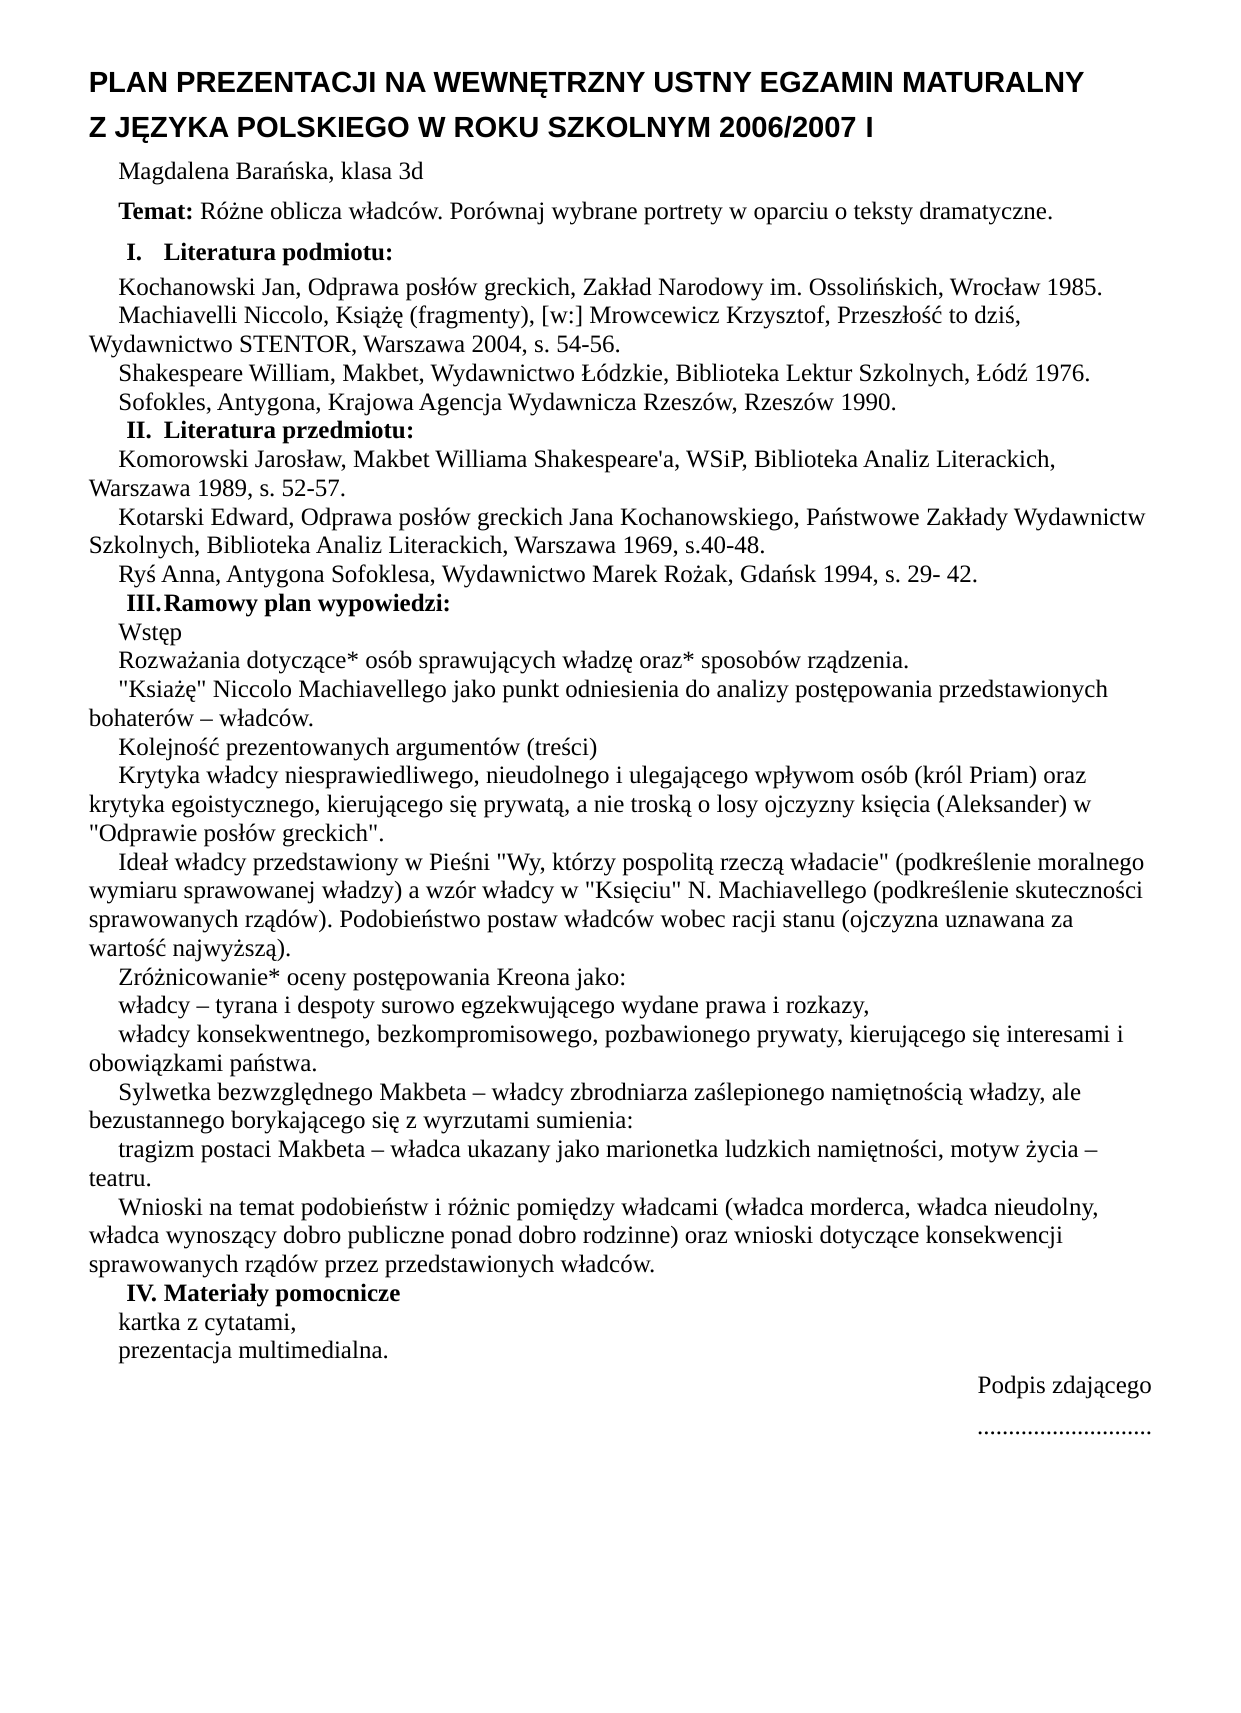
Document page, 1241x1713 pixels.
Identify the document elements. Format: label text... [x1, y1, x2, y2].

text Temat: Różne oblicza władców. Porównaj wybrane portrety w oparciu o teksty dramatyczne. [88, 196, 1152, 225]
text tragizm postaci Makbeta – władca ukazany jako marionetka ludzkich namiętności, motyw życia – teatru. [88, 1134, 1152, 1192]
text Wnioski na temat podobieństw i różnic pomiędzy władcami (władca morderca, władca nieudolny, władca wynoszący dobro publiczne ponad dobro rodzinne) oraz wnioski dotyczące konsekwencji sprawowanych rządów przez przedstawionych władców. [88, 1192, 1152, 1278]
text Sylwetka bezwzględnego Makbeta – władcy zbrodniarza zaślepionego namiętnością władzy, ale bezustannego borykającego się z wyrzutami sumienia: [88, 1077, 1152, 1134]
text władcy – tyrana i despoty surowo egzekwującego wydane prawa i rozkazy, [88, 991, 1152, 1019]
subtitle Z JĘZYKA POLSKIEGO W ROKU SZKOLNYM 2006/2007 I [88, 110, 1152, 144]
text Komorowski Jarosław, Makbet Williama Shakespeare'a, WSiP, Biblioteka Analiz Literackich, Warszawa 1989, s. 52-57. [88, 444, 1152, 502]
text Wstęp [88, 617, 1152, 646]
text Ryś Anna, Antygona Sofoklesa, Wydawnictwo Marek Rożak, Gdańsk 1994, s. 29- 42. [88, 559, 1152, 588]
subtitle PLAN PREZENTACJI NA WEWNĘTRZNY USTNY EGZAMIN MATURALNY [88, 65, 1152, 98]
text Krytyka władcy niesprawiedliwego, nieudolnego i ulegającego wpływom osób (król Priam) oraz krytyka egoistycznego, kierującego się prywatą, a nie troską o losy ojczyzny księcia (Aleksander) w "Odprawie posłów greckich". [88, 761, 1152, 847]
list Materiały pomocnicze [126, 1278, 1152, 1307]
text "Ksiażę" Niccolo Machiavellego jako punkt odniesienia do analizy postępowania przedstawionych bohaterów – władców. [88, 674, 1152, 732]
list Literatura przedmiotu: [126, 416, 1152, 444]
text Kochanowski Jan, Odprawa posłów greckich, Zakład Narodowy im. Ossolińskich, Wrocław 1985. [88, 272, 1152, 301]
text Machiavelli Niccolo, Książę (fragmenty), [w:] Mrowcewicz Krzysztof, Przeszłość to dziś, Wydawnictwo STENTOR, Warszawa 2004, s. 54-56. [88, 301, 1152, 358]
text władcy konsekwentnego, bezkompromisowego, pozbawionego prywaty, kierującego się interesami i obowiązkami państwa. [88, 1019, 1152, 1077]
text Kolejność prezentowanych argumentów (treści) [88, 732, 1152, 761]
text Shakespeare William, Makbet, Wydawnictwo Łódzkie, Biblioteka Lektur Szkolnych, Łódź 1976. [88, 358, 1152, 387]
list Literatura podmiotu: [126, 237, 1152, 266]
text Rozważania dotyczące* osób sprawujących władzę oraz* sposobów rządzenia. [88, 646, 1152, 674]
list Ramowy plan wypowiedzi: [126, 588, 1152, 617]
text prezentacja multimedialna. [88, 1336, 1152, 1364]
text Kotarski Edward, Odprawa posłów greckich Jana Kochanowskiego, Państwowe Zakłady Wydawnictw Szkolnych, Biblioteka Analiz Literackich, Warszawa 1969, s.40-48. [88, 502, 1152, 559]
text kartka z cytatami, [88, 1307, 1152, 1336]
text Ideał władcy przedstawiony w Pieśni "Wy, którzy pospolitą rzeczą władacie" (podkreślenie moralnego wymiaru sprawowanej władzy) a wzór władcy w "Księciu" N. Machiavellego (podkreślenie skuteczności sprawowanych rządów). Podobieństwo postaw władców wobec racji stanu (ojczyzna uznawana za wartość najwyższą). [88, 847, 1152, 962]
text Magdalena Barańska, klasa 3d [88, 156, 1152, 184]
text Sofokles, Antygona, Krajowa Agencja Wydawnicza Rzeszów, Rzeszów 1990. [88, 387, 1152, 416]
text Zróżnicowanie* oceny postępowania Kreona jako: [88, 962, 1152, 991]
text Podpis zdającego [88, 1370, 1152, 1399]
text ............................ [88, 1411, 1152, 1439]
